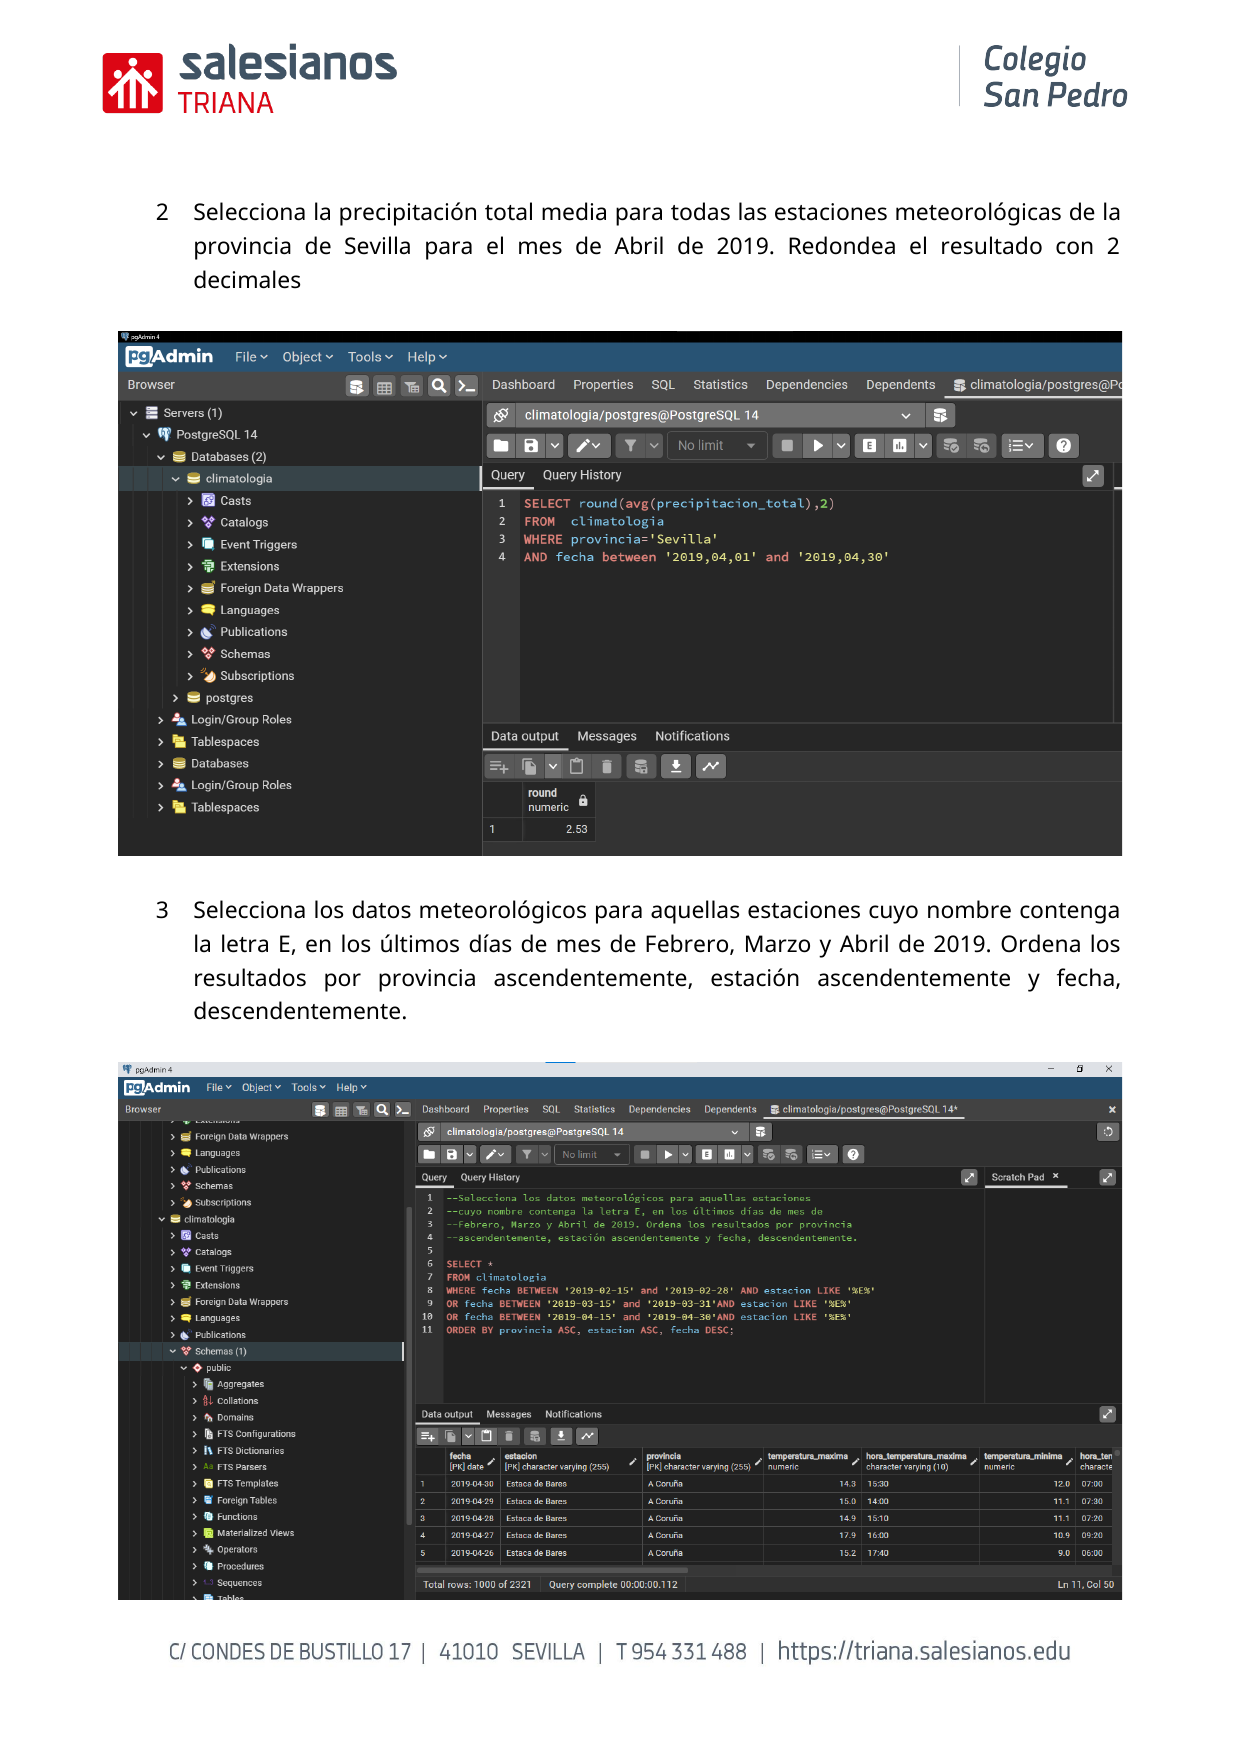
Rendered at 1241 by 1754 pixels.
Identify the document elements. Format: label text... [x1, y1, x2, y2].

picture [118, 331, 1123, 856]
picture [118, 1062, 1123, 1600]
list Selecciona la precipitación total media para todas las estaciones meteorológicas de la provincia de Sevilla para el mes de Abril de 2019. Redondea el resultado con 2 decimales [156, 196, 1122, 295]
list Selecciona los datos meteorológicos para aquellas estaciones cuyo nombre contenga la letra E, en los últimos días de mes de Febrero, Marzo y Abril de 2019. Ordena los resultados por provincia ascendentemente, estación ascendentemente y fecha, descendentemente. [156, 894, 1122, 1027]
picture [0, 1632, 1241, 1699]
picture [93, 28, 402, 125]
picture [951, 32, 1136, 122]
